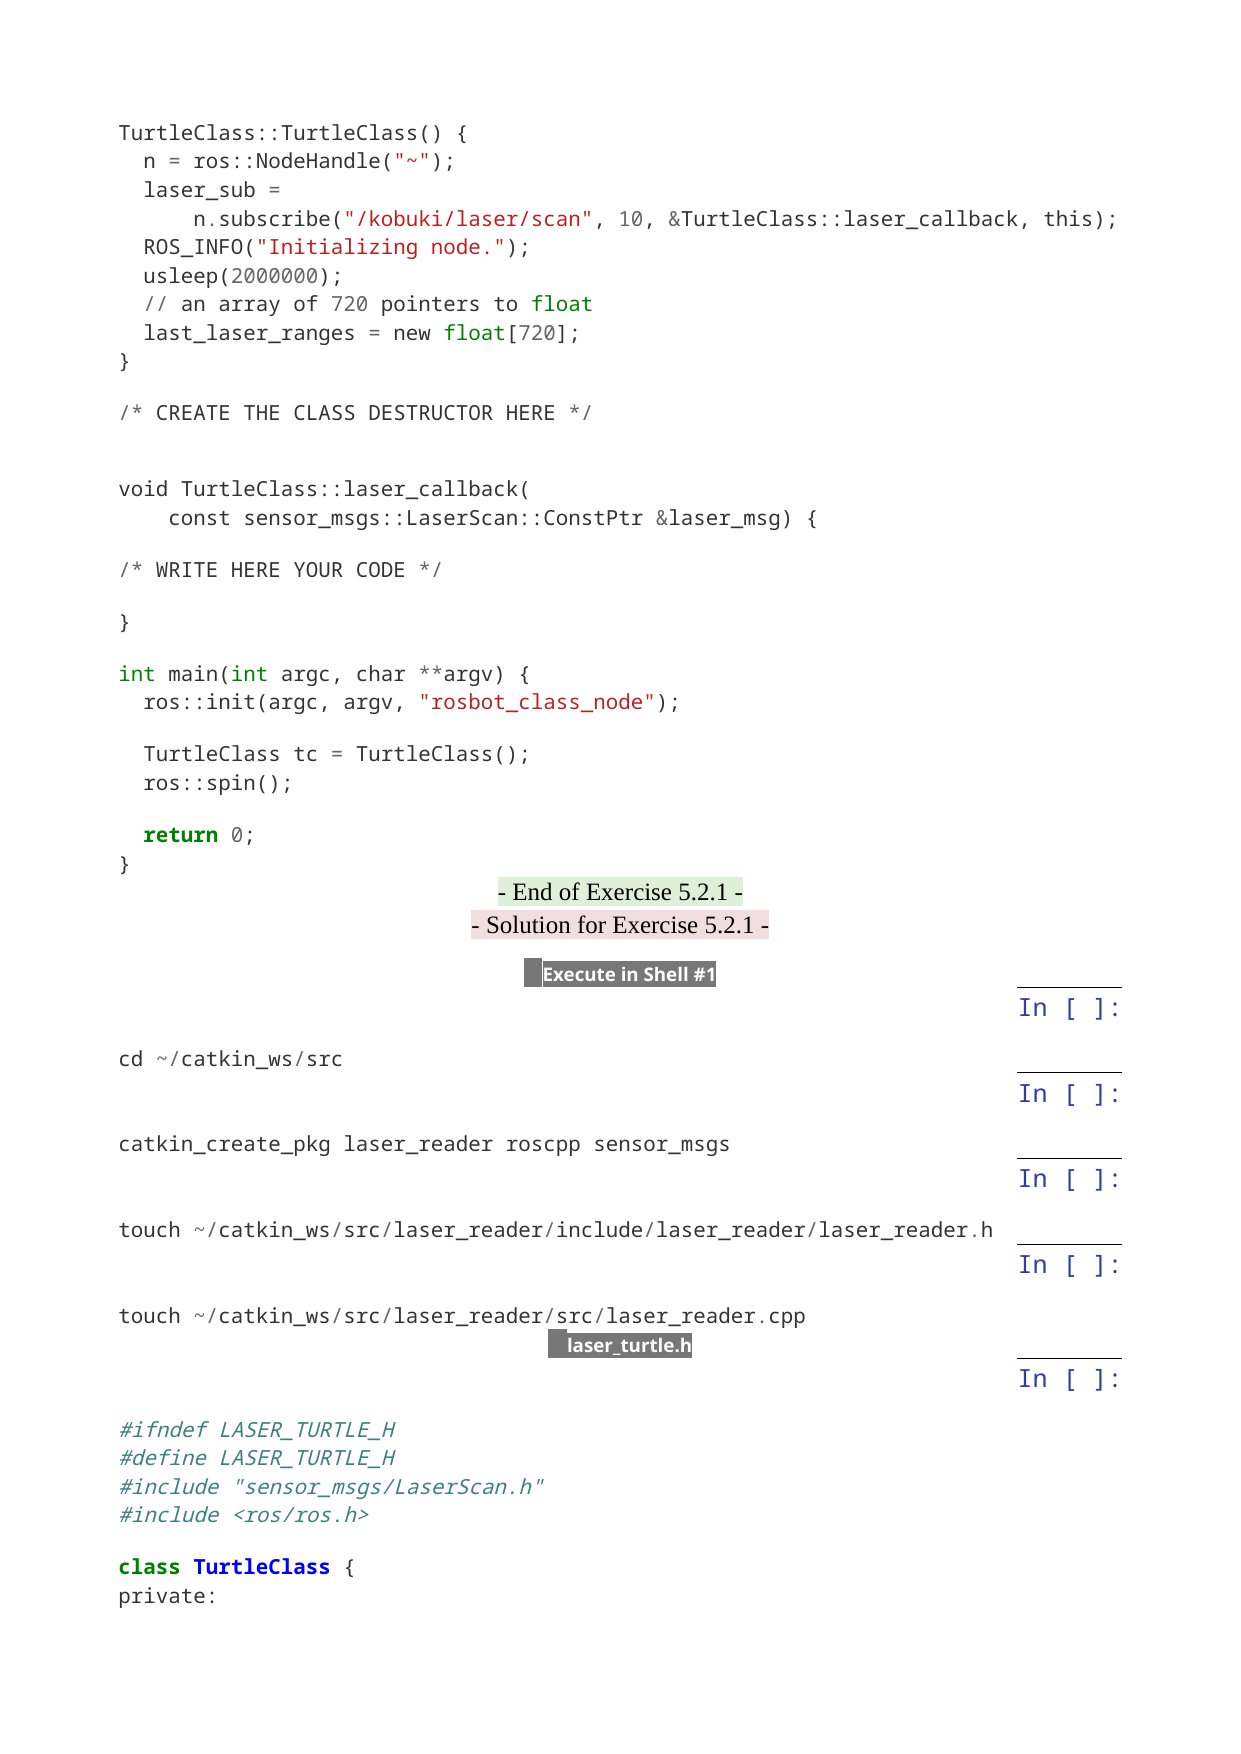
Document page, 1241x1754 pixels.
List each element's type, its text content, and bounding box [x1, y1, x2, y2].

text const sensor_msgs::LaserScan::ConstPtr &laser_msg) { [118, 503, 1122, 531]
text void TurtleClass::laser_callback( [118, 474, 1122, 503]
text n = ros::NodeHandle("~"); [118, 147, 1122, 175]
text int main(int argc, char **argv) { [118, 659, 1122, 687]
text ROS_INFO("Initializing node."); [118, 232, 1122, 261]
text touch ~/catkin_ws/src/laser_reader/include/laser_reader/laser_reader.h [118, 1215, 1122, 1243]
text #define LASER_TURTLE_H [118, 1443, 1122, 1472]
text #include <ros/ros.h> [118, 1500, 1122, 1529]
text } [118, 346, 1122, 375]
text In [ ]: [118, 1243, 1122, 1281]
text catkin_create_pkg laser_reader roscpp sensor_msgs [118, 1129, 1122, 1158]
text In [ ]: [118, 987, 1122, 1024]
text - Solution for Exercise 5.2.1 - [118, 910, 1122, 939]
text - End of Exercise 5.2.1 - [118, 877, 1122, 906]
text #include "sensor_msgs/LaserScan.h" [118, 1472, 1122, 1500]
text return 0; [118, 820, 1122, 849]
text TurtleClass::TurtleClass() { [118, 118, 1122, 147]
text usleep(2000000); [118, 261, 1122, 289]
text class TurtleClass { [118, 1552, 1122, 1581]
text In [ ]: [118, 1158, 1122, 1195]
text last_laser_ranges = new float[720]; [118, 318, 1122, 346]
text In [ ]: [118, 1358, 1122, 1395]
text private: [118, 1581, 1122, 1609]
text Execute in Shell #1 [118, 958, 1122, 987]
text } [118, 607, 1122, 635]
text /* CREATE THE CLASS DESTRUCTOR HERE */ [118, 398, 1122, 427]
text touch ~/catkin_ws/src/laser_reader/src/laser_reader.cpp [118, 1301, 1122, 1329]
text } [118, 849, 1122, 877]
text ros::spin(); [118, 768, 1122, 797]
text laser_turtle.h [118, 1329, 1122, 1358]
text // an array of 720 pointers to float [118, 289, 1122, 318]
text n.subscribe("/kobuki/laser/scan", 10, &TurtleClass::laser_callback, this); [118, 204, 1122, 232]
text cd ~/catkin_ws/src [118, 1044, 1122, 1072]
text laser_sub = [118, 175, 1122, 204]
text #ifndef LASER_TURTLE_H [118, 1415, 1122, 1443]
text /* WRITE HERE YOUR CODE */ [118, 555, 1122, 583]
text TurtleClass tc = TurtleClass(); [118, 739, 1122, 768]
text ros::init(argc, argv, "rosbot_class_node"); [118, 687, 1122, 716]
text In [ ]: [118, 1072, 1122, 1109]
